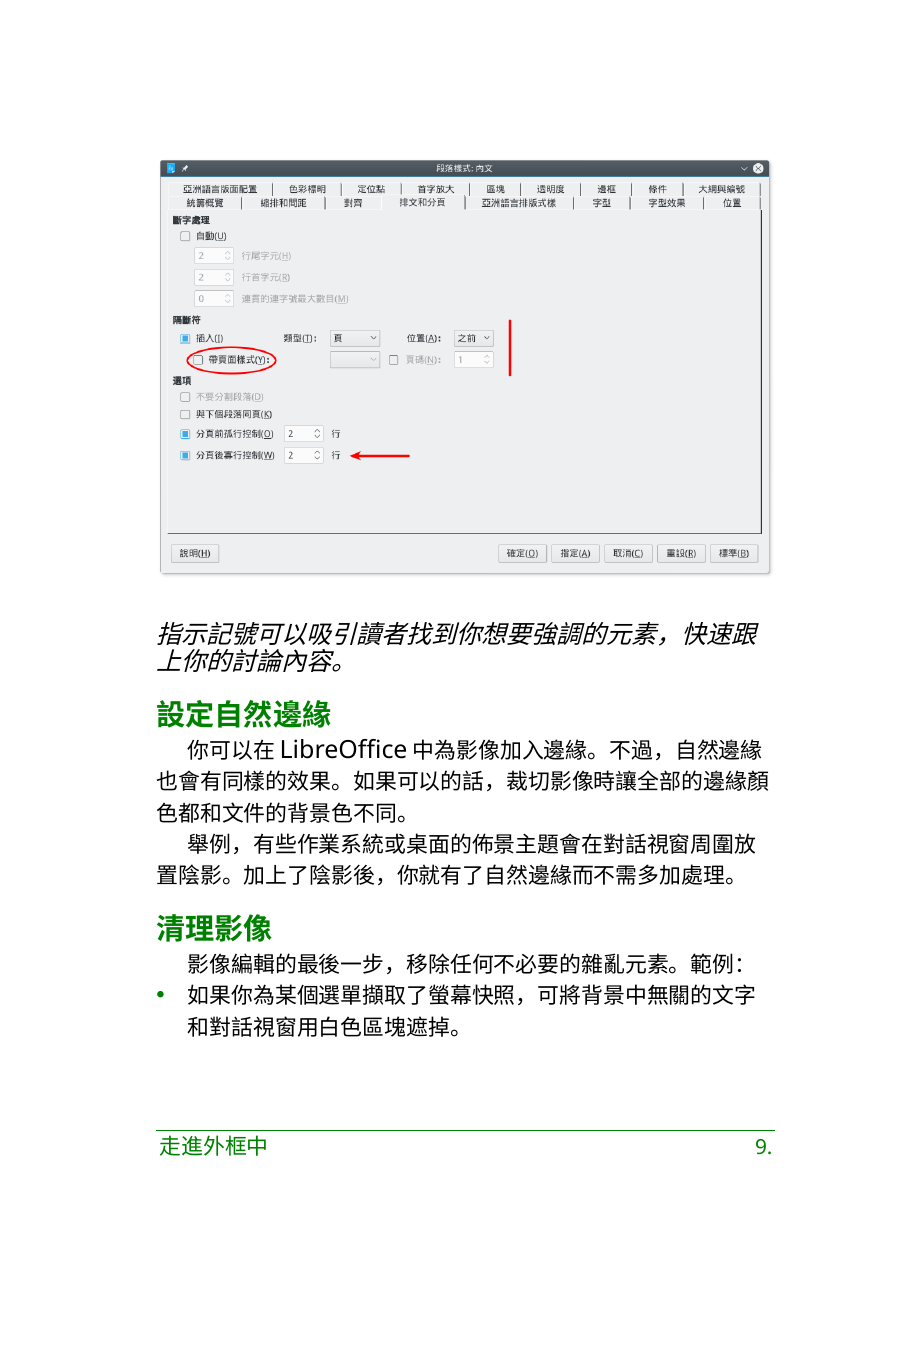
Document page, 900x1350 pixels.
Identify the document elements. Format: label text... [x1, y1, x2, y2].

picture [156, 156, 775, 580]
table_cell 指示記號可以吸引讀者找到你想要強調的元素，快速跟上你的討論內容。 [156, 614, 775, 676]
list 如果你為某個選單擷取了螢幕快照，可將背景中無關的文字和對話視窗用白色區塊遮掉。 [156, 979, 775, 1041]
subtitle 設定自然邊緣 [156, 691, 775, 733]
text 舉例，有些作業系統或桌面的佈景主題會在對話視窗周圍放置陰影。加上了陰影後，你就有了自然邊緣而不需多加處理。 [156, 827, 775, 890]
table_header [156, 125, 775, 156]
table_header [156, 580, 775, 613]
text 影像編輯的最後一步，移除任何不必要的雜亂元素。範例： [156, 948, 775, 979]
subtitle 清理影像 [156, 905, 775, 948]
text 你可以在LibreOffice中為影像加入邊緣。不過，自然邊緣也會有同樣的效果。如果可以的話，裁切影像時讓全部的邊緣顏色都和文件的背景色不同。 [156, 733, 775, 827]
